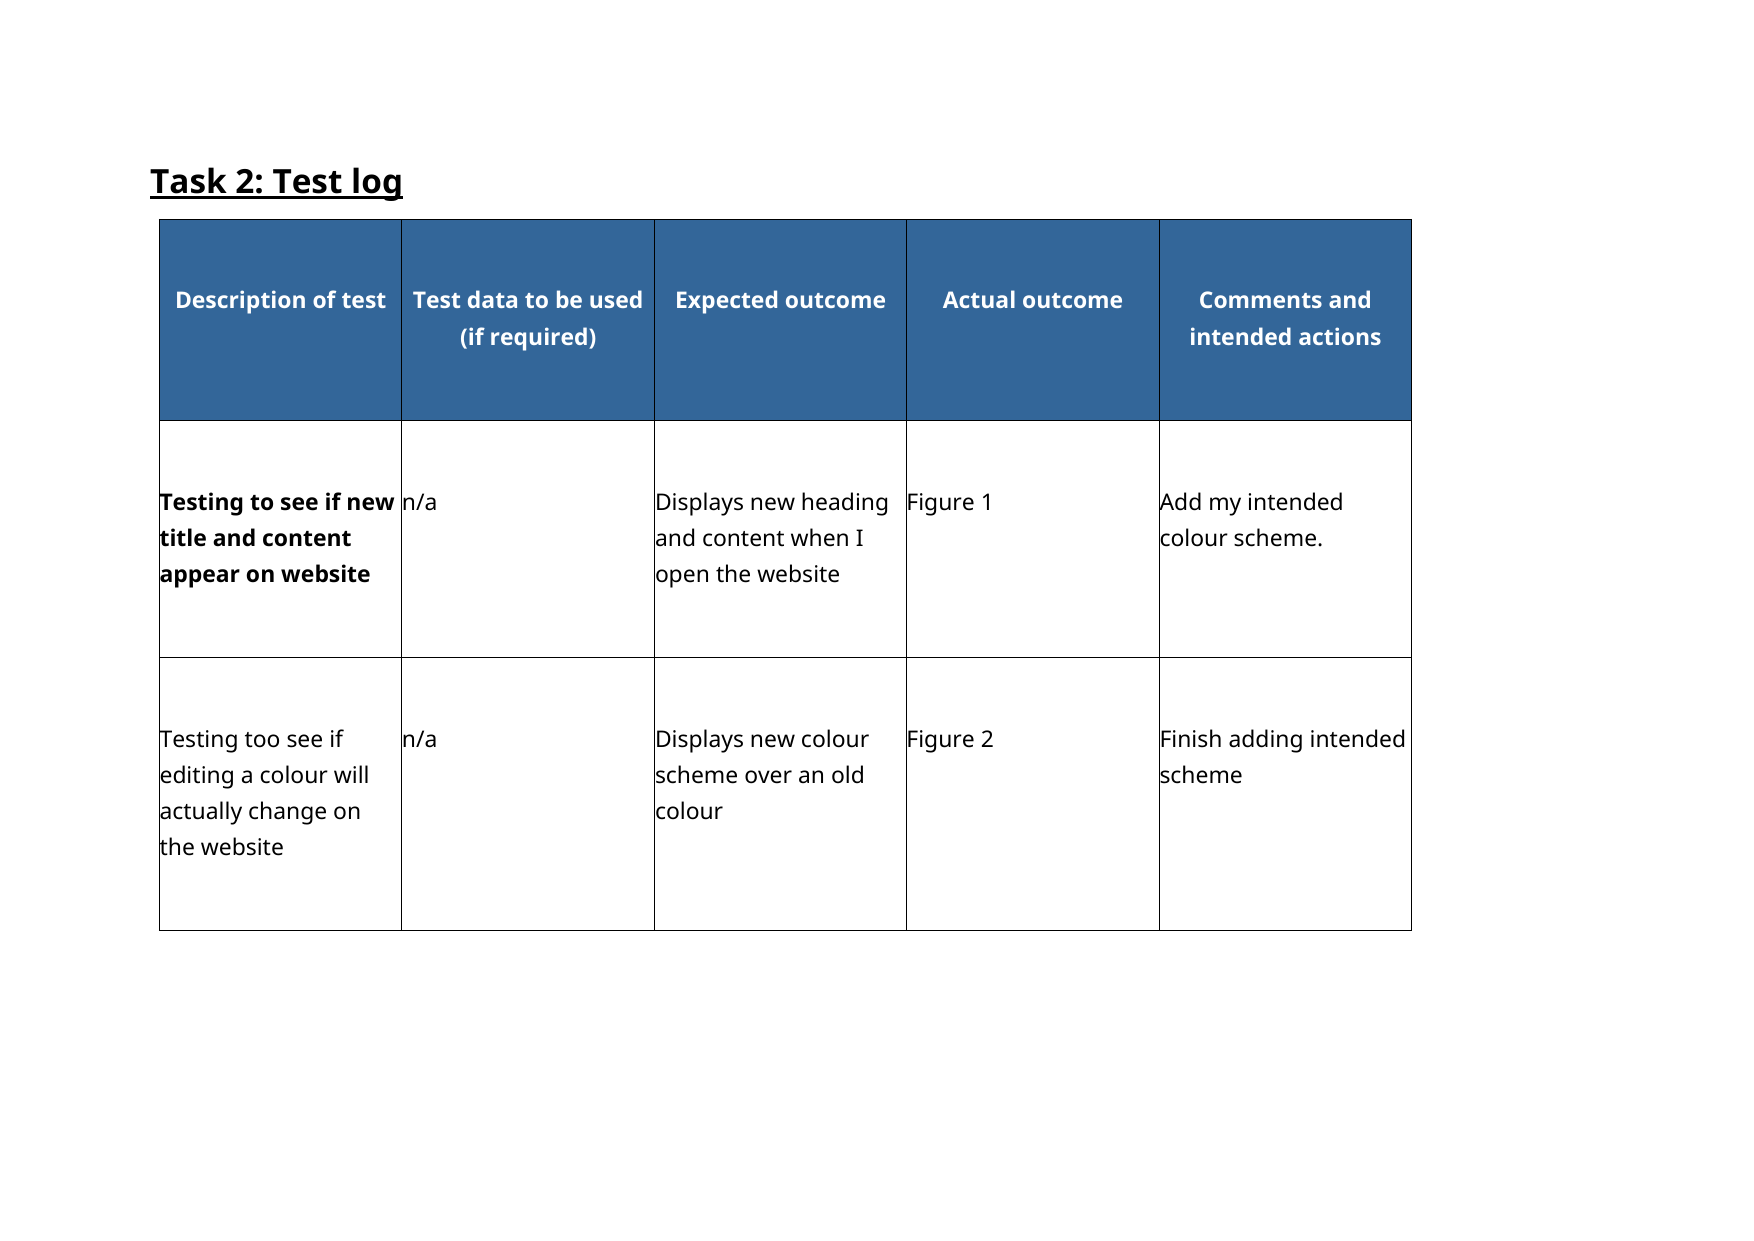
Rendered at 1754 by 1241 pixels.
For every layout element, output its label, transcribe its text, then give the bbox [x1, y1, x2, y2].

table_cell Testing too see if editing a colour will actually change on the website [160, 658, 401, 930]
table_cell Finish adding intended scheme [1160, 658, 1411, 930]
table_header Comments and intended actions [1160, 220, 1411, 420]
table_header Actual outcome [907, 220, 1159, 420]
table_header Expected outcome [655, 220, 906, 420]
table_header Test data to be used (if required) [402, 220, 654, 420]
text Task 2: Test log [150, 158, 1604, 204]
table_cell Displays new colour scheme over an old colour [655, 658, 906, 930]
table_cell n/a [402, 658, 654, 930]
table_cell Testing to see if new title and content appear on website [160, 421, 401, 657]
table_cell Displays new heading and content when I open the website [655, 421, 906, 657]
table_cell Figure 2 [907, 658, 1159, 930]
table_header Description of test [160, 220, 401, 420]
table_cell Figure 1 [907, 421, 1159, 657]
table_cell Add my intended colour scheme. [1160, 421, 1411, 657]
table_cell n/a [402, 421, 654, 657]
